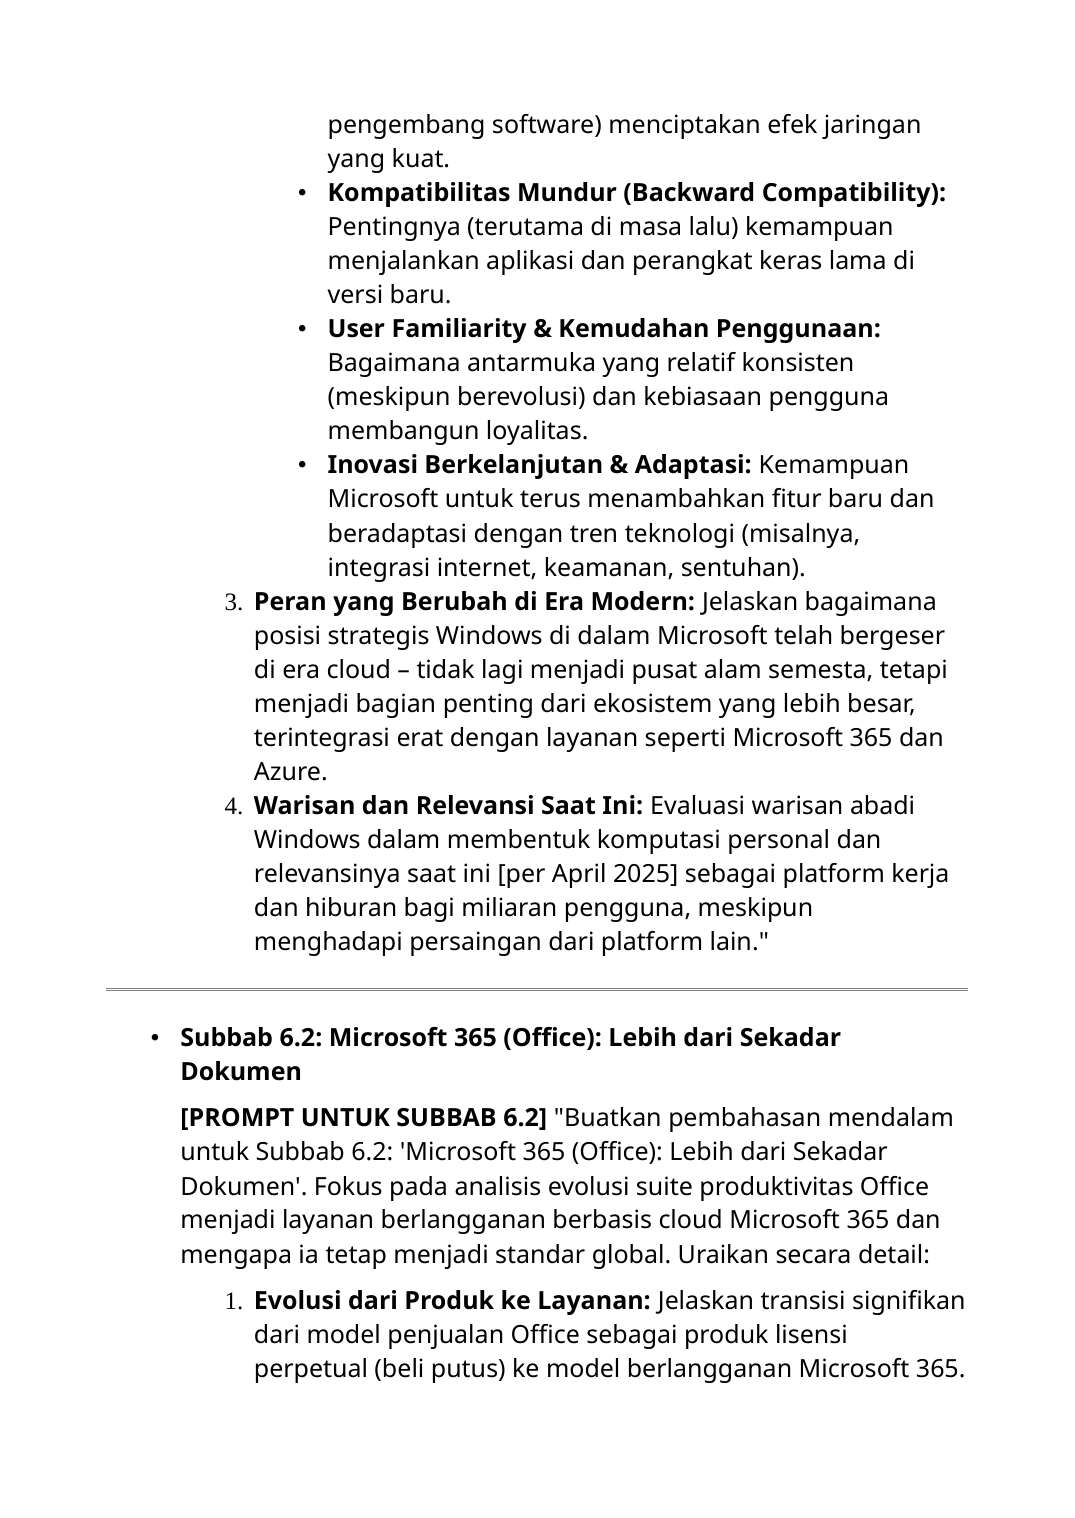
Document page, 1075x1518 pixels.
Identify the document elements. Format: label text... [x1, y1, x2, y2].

list pengembang software) menciptakan efek jaringan yang kuat. [298, 106, 968, 174]
list [PROMPT UNTUK SUBBAB 6.2] "Buatkan pembahasan mendalam untuk Subbab 6.2: 'Microsoft 365 (Office): Lebih dari Sekadar Dokumen'. Fokus pada analisis evolusi suite produktivitas Office menjadi layanan berlangganan berbasis cloud Microsoft 365 dan mengapa ia tetap menjadi standar global. Uraikan secara detail: [151, 1100, 968, 1270]
list Evolusi dari Produk ke Layanan: Jelaskan transisi signifikan dari model penjualan Office sebagai produk lisensi perpetual (beli putus) ke model berlangganan Microsoft 365. [224, 1283, 968, 1385]
list User Familiarity & Kemudahan Penggunaan: Bagaimana antarmuka yang relatif konsisten (meskipun berevolusi) dan kebiasaan pengguna membangun loyalitas. [298, 311, 968, 447]
list Inovasi Berkelanjutan & Adaptasi: Kemampuan Microsoft untuk terus menambahkan fitur baru dan beradaptasi dengan tren teknologi (misalnya, integrasi internet, keamanan, sentuhan). [298, 447, 968, 583]
list Subbab 6.2: Microsoft 365 (Office): Lebih dari Sekadar Dokumen [151, 1019, 968, 1087]
list Warisan dan Relevansi Saat Ini: Evaluasi warisan abadi Windows dalam membentuk komputasi personal dan relevansinya saat ini [per April 2025] sebagai platform kerja dan hiburan bagi miliaran pengguna, meskipun menghadapi persaingan dari platform lain." [224, 788, 968, 958]
list Kompatibilitas Mundur (Backward Compatibility): Pentingnya (terutama di masa lalu) kemampuan menjalankan aplikasi dan perangkat keras lama di versi baru. [298, 174, 968, 311]
list Peran yang Berubah di Era Modern: Jelaskan bagaimana posisi strategis Windows di dalam Microsoft telah bergeser di era cloud – tidak lagi menjadi pusat alam semesta, tetapi menjadi bagian penting dari ekosistem yang lebih besar, terintegrasi erat dengan layanan seperti Microsoft 365 dan Azure. [224, 583, 968, 788]
